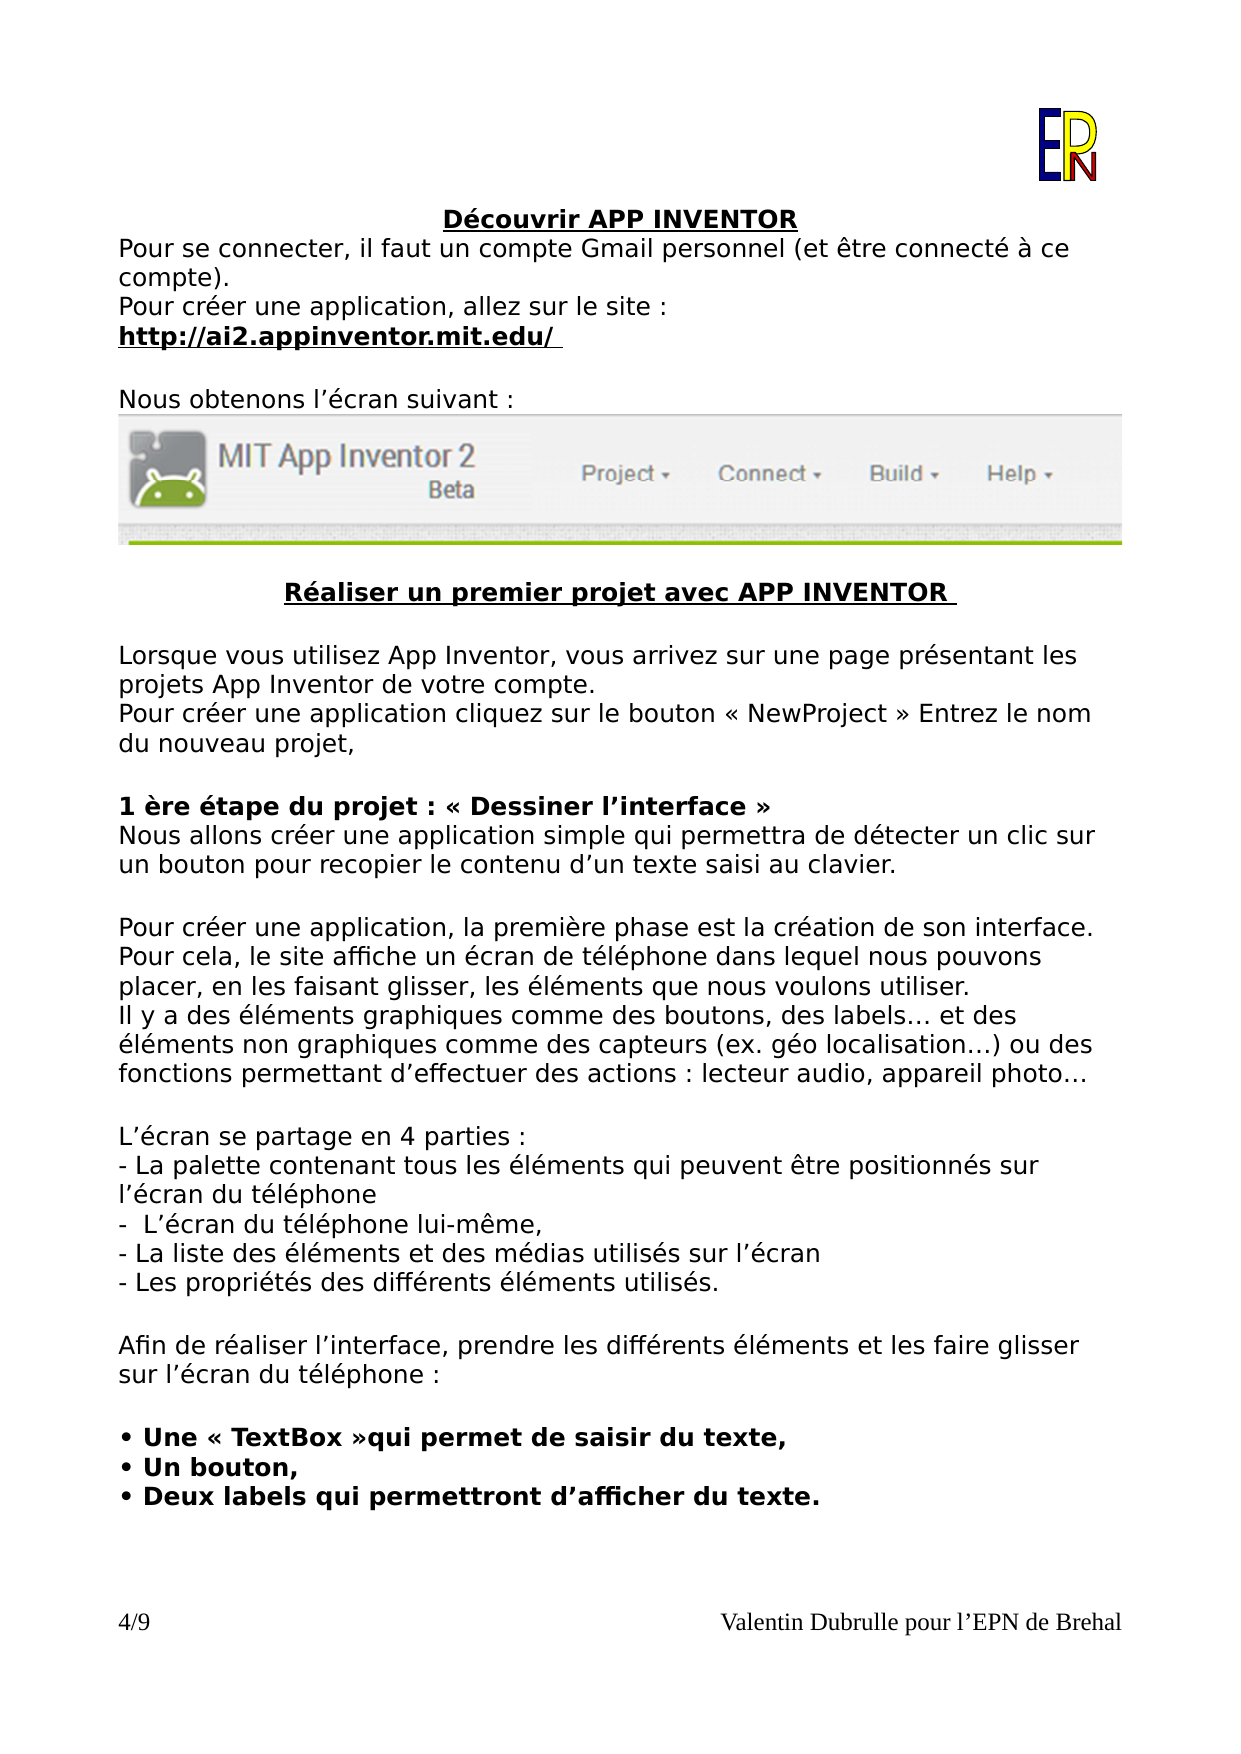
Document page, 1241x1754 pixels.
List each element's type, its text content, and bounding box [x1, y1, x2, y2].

text • Deux labels qui permettront d’afficher du texte. [118, 1482, 1122, 1511]
text - Les propriétés des différents éléments utilisés. [118, 1268, 1122, 1297]
picture [118, 414, 1123, 545]
text Nous allons créer une application simple qui permettra de détecter un clic sur un bouton pour recopier le contenu d’un texte saisi au clavier. [118, 821, 1122, 879]
text Réaliser un premier projet avec APP INVENTOR [118, 578, 1122, 607]
text Pour créer une application, la première phase est la création de son interface. Pour cela, le site affiche un écran de téléphone dans lequel nous pouvons placer, en les faisant glisser, les éléments que nous voulons utiliser. [118, 913, 1122, 1001]
text Pour créer une application cliquez sur le bouton « NewProject » Entrez le nom du nouveau projet, [118, 699, 1122, 758]
text - L’écran du téléphone lui-même, [118, 1210, 1122, 1239]
text http://ai2.appinventor.mit.edu/ [118, 322, 1122, 351]
text • Une « TextBox »qui permet de saisir du texte, [118, 1423, 1122, 1453]
text Pour se connecter, il faut un compte Gmail personnel (et être connecté à ce compte). [118, 234, 1122, 293]
text - La palette contenant tous les éléments qui peuvent être positionnés sur l’écran du téléphone [118, 1151, 1122, 1210]
text Nous obtenons l’écran suivant : [118, 385, 1122, 414]
text Lorsque vous utilisez App Inventor, vous arrivez sur une page présentant les projets App Inventor de votre compte. [118, 641, 1122, 699]
text L’écran se partage en 4 parties : [118, 1122, 1122, 1151]
text 1 ère étape du projet : « Dessiner l’interface » [118, 792, 1122, 821]
text Découvrir APP INVENTOR [118, 205, 1122, 234]
text Afin de réaliser l’interface, prendre les différents éléments et les faire glisser sur l’écran du téléphone : [118, 1331, 1122, 1389]
text • Un bouton, [118, 1453, 1122, 1482]
text Pour créer une application, allez sur le site : [118, 293, 1122, 322]
text Il y a des éléments graphiques comme des boutons, des labels… et des éléments non graphiques comme des capteurs (ex. géo localisation…) ou des fonctions permettant d’effectuer des actions : lecteur audio, appareil photo… [118, 1001, 1122, 1088]
text - La liste des éléments et des médias utilisés sur l’écran [118, 1239, 1122, 1268]
